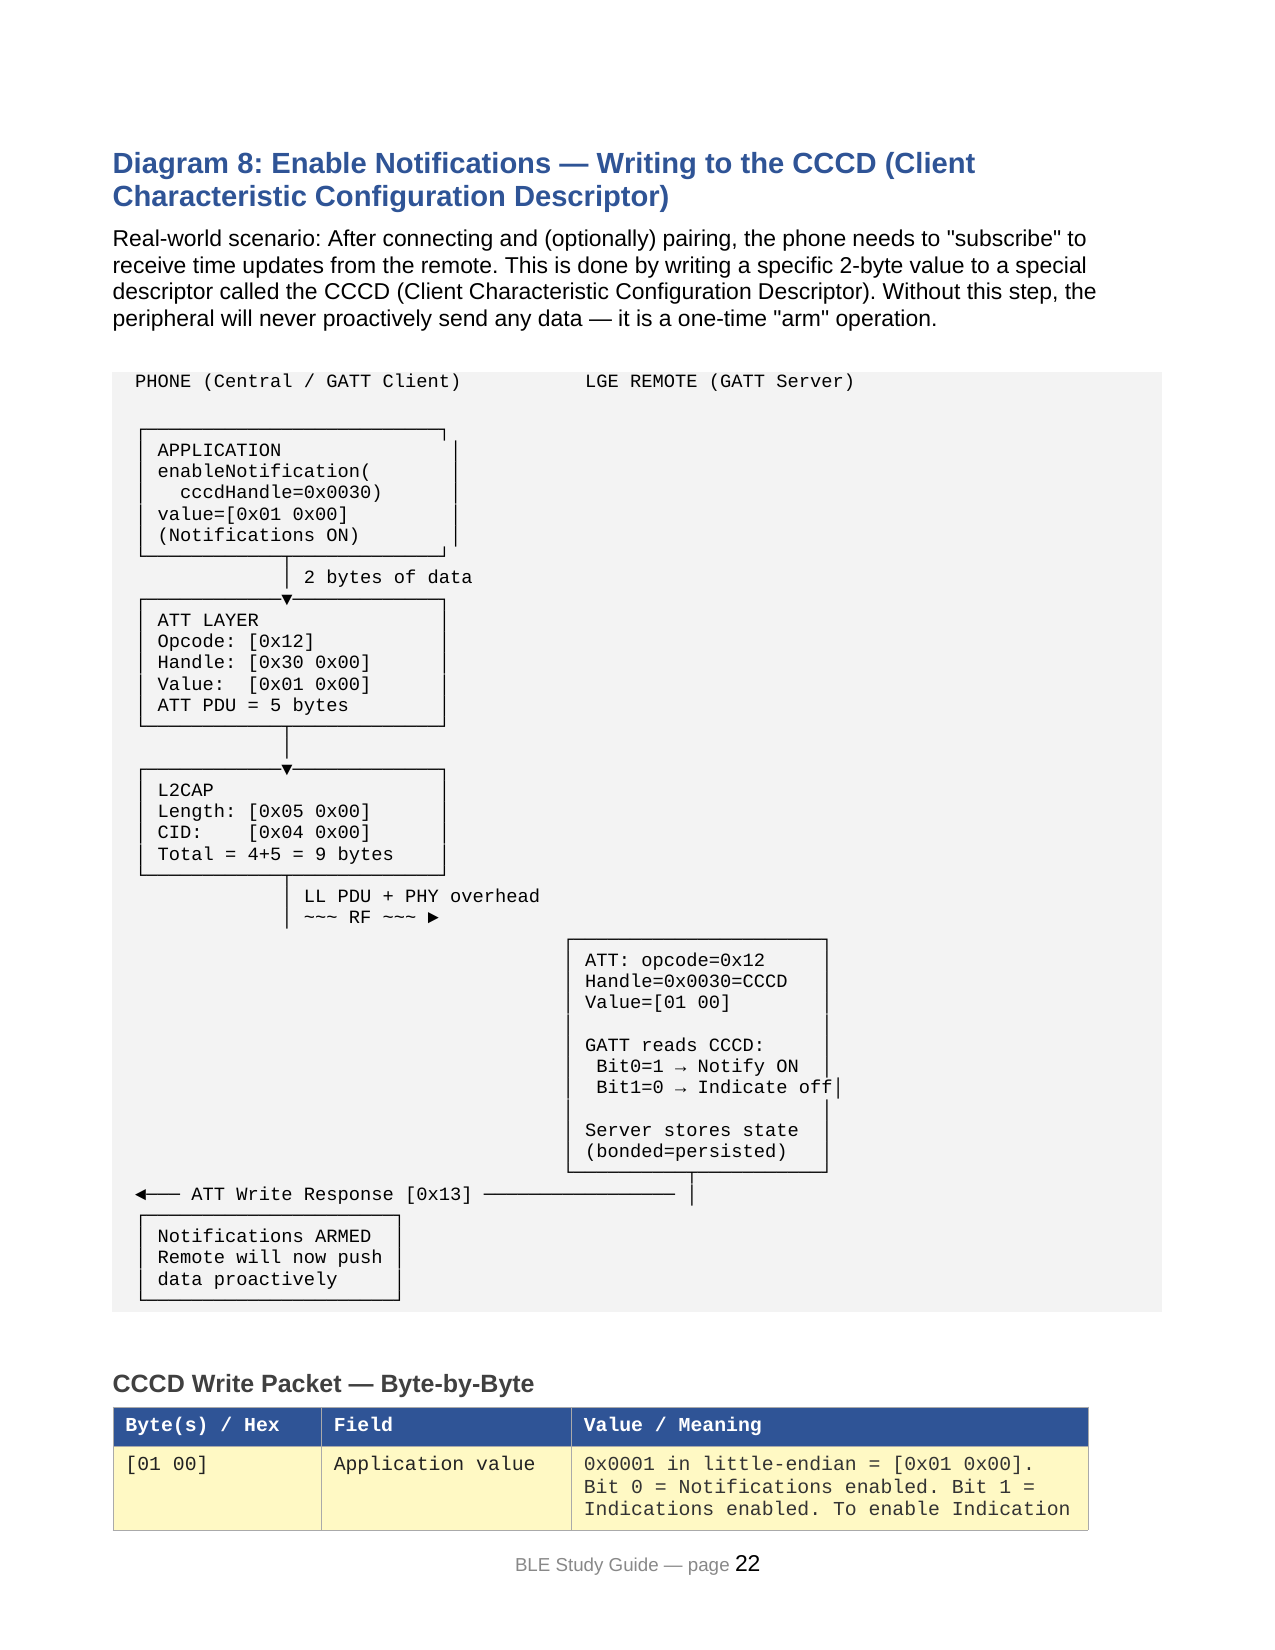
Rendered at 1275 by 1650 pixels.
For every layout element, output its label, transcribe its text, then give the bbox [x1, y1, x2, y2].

text │ Bit1=0 → Indicate off│ [112, 1078, 567, 1099]
text │ ATT LAYER │ [141, 611, 443, 632]
text │ ATT PDU = 5 bytes │ [444, 696, 1162, 717]
text │ enableNotification( │ [456, 462, 1162, 483]
text │ enableNotification( │ [112, 462, 140, 483]
text ◄─── ATT Write Response [0x13] ───────────────── │ [692, 1184, 1162, 1206]
text ┌──────────────────────────┐ [112, 419, 1162, 441]
text │ ATT PDU = 5 bytes │ [141, 696, 443, 717]
text │ Opcode: [0x12] │ [444, 632, 1162, 653]
text │ │ [112, 1099, 567, 1121]
text │ GATT reads CCCD: │ [568, 1036, 826, 1057]
text │ Remote will now push │ [399, 1248, 1162, 1269]
text ┌────────────▼─────────────┐ [112, 589, 1162, 611]
text │ Total = 4+5 = 9 bytes │ [444, 844, 1162, 866]
subtitle CCCD Write Packet — Byte-by-Byte [112, 1369, 1162, 1398]
text │ Notifications ARMED │ [399, 1227, 1162, 1248]
text │ Remote will now push │ [141, 1248, 398, 1269]
text │ data proactively │ [112, 1269, 140, 1291]
text │ ATT: opcode=0x12 │ [568, 951, 826, 972]
table_cell 0x0001 in little-endian = [0x01 0x00]. Bit 0 = Notifications enabled. Bit 1 = Indications enabled. To enable Indication [572, 1447, 1088, 1530]
text │ Bit1=0 → Indicate off│ [568, 1078, 837, 1099]
text │ Value=[01 00] │ [568, 993, 826, 1014]
text │ LL PDU + PHY overhead [112, 887, 286, 908]
text │ Handle=0x0030=CCCD │ [568, 972, 826, 993]
text │ ATT PDU = 5 bytes │ [112, 696, 140, 717]
text │ CID: [0x04 0x00] │ [141, 823, 443, 844]
text │ cccdHandle=0x0030) │ [141, 483, 455, 504]
text │ L2CAP │ [444, 781, 1162, 802]
text │ enableNotification( │ [141, 462, 455, 483]
text │ 2 bytes of data [112, 568, 286, 589]
text │ ATT: opcode=0x12 │ [112, 951, 567, 972]
text └──────────────────────┘ [112, 1291, 1162, 1312]
text │ Value: [0x01 0x00] │ [112, 674, 140, 696]
text │ Value=[01 00] │ [112, 993, 567, 1014]
text │ Bit1=0 → Indicate off│ [838, 1078, 1162, 1099]
text │ APPLICATION │ [112, 441, 140, 462]
text │ value=[0x01 0x00] │ [112, 504, 140, 526]
text │ (Notifications ON) │ [456, 526, 1162, 547]
text │ APPLICATION │ [141, 441, 455, 462]
text │ Length: [0x05 0x00] │ [112, 802, 140, 823]
text │ ~~~ RF ~~~ ► [112, 908, 286, 929]
text │ L2CAP │ [112, 781, 140, 802]
text ┌──────────────────────┐ [112, 1206, 1162, 1227]
text │ Bit0=1 → Notify ON │ [568, 1057, 826, 1078]
text │ Handle=0x0030=CCCD │ [112, 972, 567, 993]
text │ Bit0=1 → Notify ON │ [112, 1057, 567, 1078]
text │ (Notifications ON) │ [112, 526, 140, 547]
text │ (bonded=persisted) │ [827, 1142, 1162, 1163]
text ┌──────────────────────┐ [112, 929, 1162, 951]
table_cell [01 00] [114, 1447, 321, 1530]
text │ │ [827, 1099, 1162, 1121]
text │ CID: [0x04 0x00] │ [444, 823, 1162, 844]
text │ ~~~ RF ~~~ ► [287, 908, 1162, 929]
text │ ATT LAYER │ [444, 611, 1162, 632]
text PHONE (Central / GATT Client) LGE REMOTE (GATT Server) [112, 372, 1162, 393]
text └────────────┬─────────────┘ [112, 717, 1162, 738]
text │ Value=[01 00] │ [827, 993, 1162, 1014]
text │ Total = 4+5 = 9 bytes │ [112, 844, 140, 866]
text │ GATT reads CCCD: │ [827, 1036, 1162, 1057]
text │ ATT: opcode=0x12 │ [827, 951, 1162, 972]
text ◄─── ATT Write Response [0x13] ───────────────── │ [112, 1184, 691, 1206]
text │ data proactively │ [399, 1269, 1162, 1291]
text Real-world scenario: After connecting and (optionally) pairing, the phone needs to "subscribe" to receive time updates from the remote. This is done by writing a specific 2-byte value to a special descriptor called the CCCD (Client Characteristic Configuration Descriptor). Without this step, the peripheral will never proactively send any data — it is a one-time "arm" operation. [112, 225, 1162, 331]
text │ │ [568, 1014, 826, 1036]
text │ data proactively │ [141, 1269, 398, 1291]
text │ value=[0x01 0x00] │ [456, 504, 1162, 526]
table_header Value / Meaning [572, 1408, 1088, 1446]
text │ Length: [0x05 0x00] │ [444, 802, 1162, 823]
text │ Handle: [0x30 0x00] │ [112, 653, 140, 674]
subtitle Diagram 8: Enable Notifications — Writing to the CCCD (Client Characteristic Configuration Descriptor) [112, 146, 1162, 213]
text │ │ [827, 1014, 1162, 1036]
text └────────────┬─────────────┘ [112, 866, 1162, 887]
text └──────────┬───────────┘ [112, 1163, 1162, 1184]
text │ │ [112, 1014, 567, 1036]
text │ Notifications ARMED │ [112, 1227, 140, 1248]
table_cell Application value [322, 1447, 571, 1530]
text │ │ [568, 1099, 826, 1121]
text │ Handle: [0x30 0x00] │ [444, 653, 1162, 674]
text │ [287, 738, 1162, 759]
text │ Remote will now push │ [112, 1248, 140, 1269]
text │ (Notifications ON) │ [141, 526, 455, 547]
text │ (bonded=persisted) │ [568, 1142, 826, 1163]
text │ APPLICATION │ [456, 441, 1162, 462]
text │ Opcode: [0x12] │ [141, 632, 443, 653]
text │ Bit0=1 → Notify ON │ [827, 1057, 1162, 1078]
table_header Byte(s) / Hex [114, 1408, 321, 1446]
text │ ATT LAYER │ [112, 611, 140, 632]
text │ Handle=0x0030=CCCD │ [827, 972, 1162, 993]
text │ Handle: [0x30 0x00] │ [141, 653, 443, 674]
text │ GATT reads CCCD: │ [112, 1036, 567, 1057]
text │ LL PDU + PHY overhead [287, 887, 1162, 908]
text │ Opcode: [0x12] │ [112, 632, 140, 653]
text │ cccdHandle=0x0030) │ [456, 483, 1162, 504]
text │ (bonded=persisted) │ [112, 1142, 567, 1163]
text │ Value: [0x01 0x00] │ [141, 674, 443, 696]
text │ CID: [0x04 0x00] │ [112, 823, 140, 844]
text └────────────┬─────────────┘ [112, 547, 1162, 568]
text │ cccdHandle=0x0030) │ [112, 483, 140, 504]
text │ Total = 4+5 = 9 bytes │ [141, 844, 443, 866]
text │ Length: [0x05 0x00] │ [141, 802, 443, 823]
text │ L2CAP │ [141, 781, 443, 802]
text │ [112, 738, 286, 759]
text │ Server stores state │ [827, 1121, 1162, 1142]
text │ value=[0x01 0x00] │ [141, 504, 455, 526]
text ┌────────────▼─────────────┐ [112, 759, 1162, 781]
text │ Server stores state │ [568, 1121, 826, 1142]
text │ Server stores state │ [112, 1121, 567, 1142]
text │ Value: [0x01 0x00] │ [444, 674, 1162, 696]
text │ 2 bytes of data [287, 568, 1162, 589]
table_header Field [322, 1408, 571, 1446]
text │ Notifications ARMED │ [141, 1227, 398, 1248]
